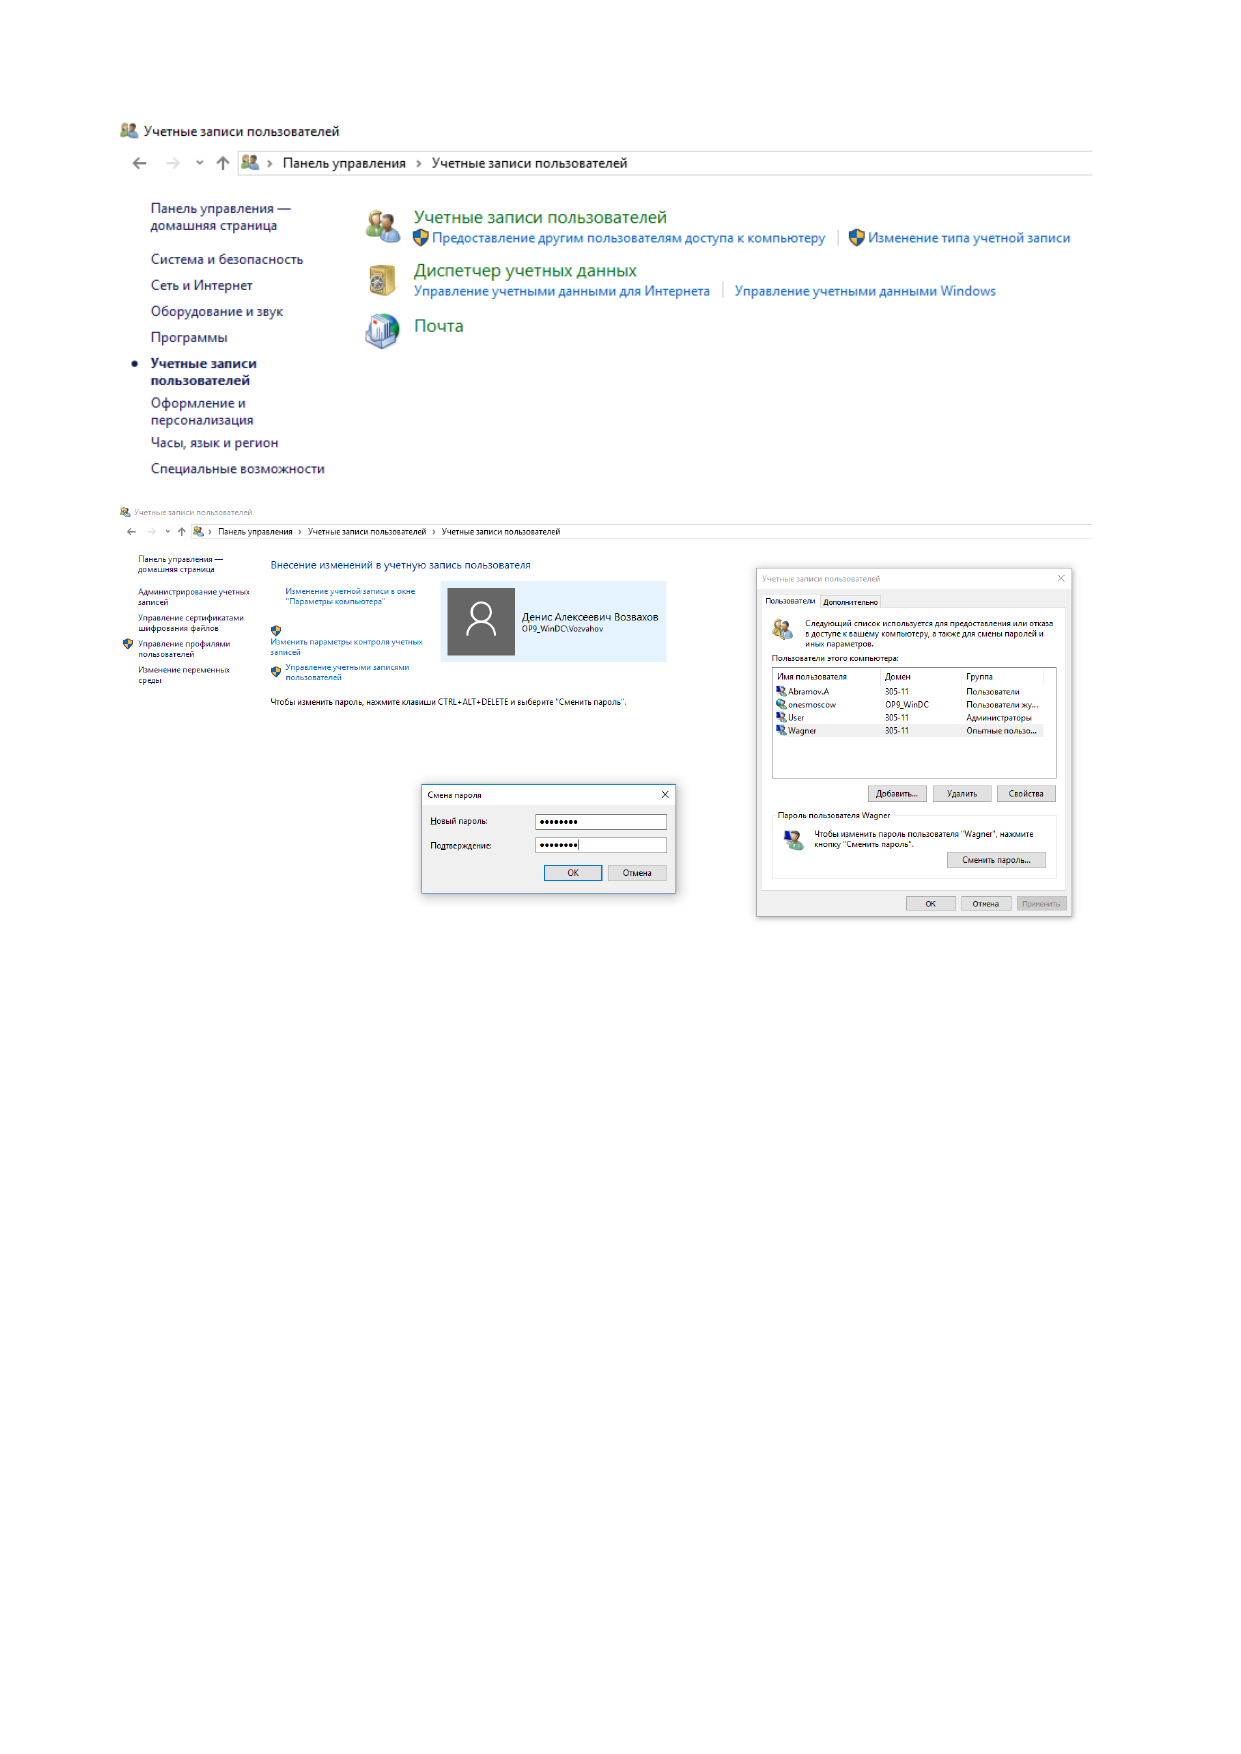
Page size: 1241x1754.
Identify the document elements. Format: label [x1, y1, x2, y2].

picture [118, 118, 1093, 952]
